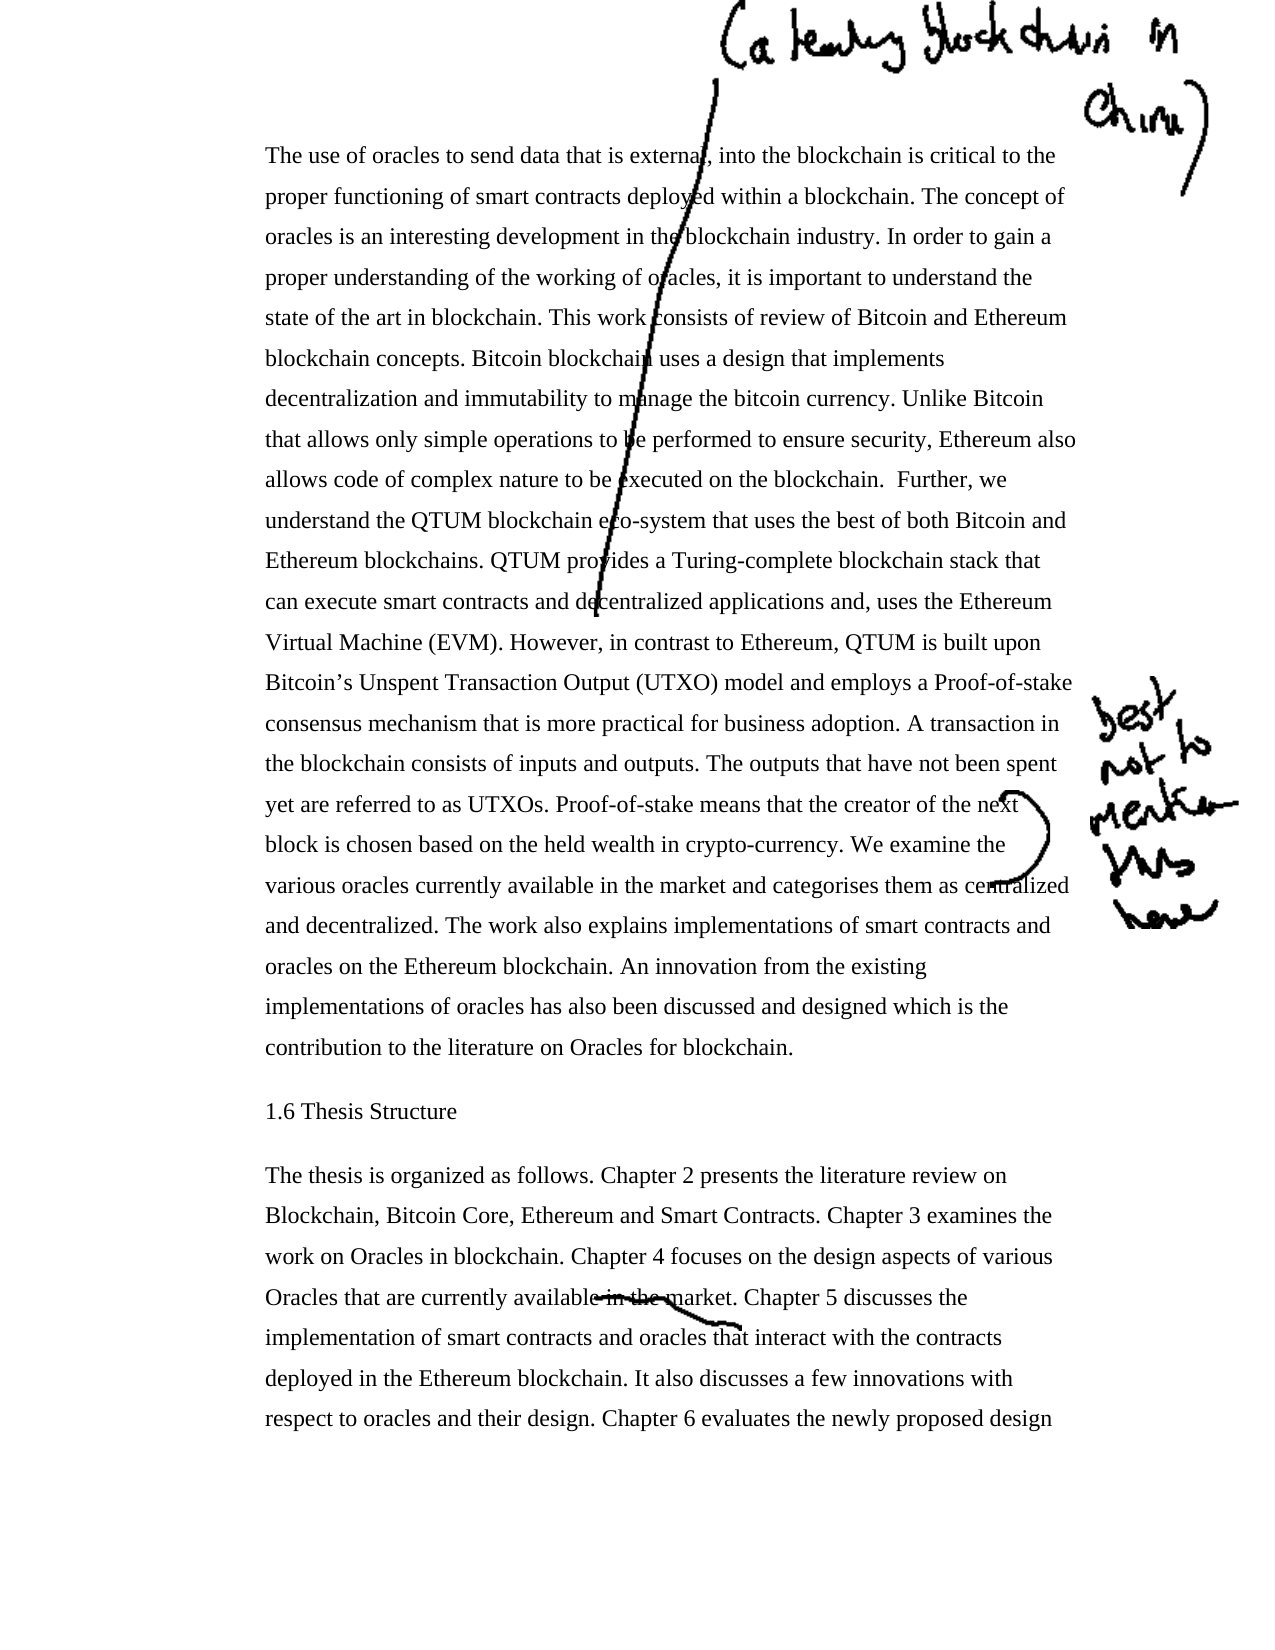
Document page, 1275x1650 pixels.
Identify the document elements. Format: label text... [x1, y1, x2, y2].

text The thesis is organized as follows. Chapter 2 presents the literature review on Blockchain, Bitcoin Core, Ethereum and Smart Contracts. Chapter 3 examines the work on Oracles in blockchain. Chapter 4 focuses on the design aspects of various Oracles that are currently available in the market. Chapter 5 discusses the implementation of smart contracts and oracles that interact with the contracts deployed in the Ethereum blockchain. It also discusses a few innovations with respect to oracles and their design. Chapter 6 evaluates the newly proposed design [265, 1161, 1078, 1432]
subtitle 1.6 Thesis Structure [265, 1097, 1126, 1124]
text The use of oracles to send data that is external, into the blockchain is critical to the proper functioning of smart contracts deployed within a blockchain. The concept of oracles is an interesting development in the blockchain industry. In order to gain a proper understanding of the working of oracles, it is important to understand the state of the art in blockchain. This work consists of review of Bitcoin and Ethereum blockchain concepts. Bitcoin blockchain uses a design that implements decentralization and immutability to manage the bitcoin currency. Unlike Bitcoin that allows only simple operations to be performed to ensure security, Ethereum also allows code of complex nature to be executed on the blockchain. Further, we understand the QTUM blockchain eco-system that uses the best of both Bitcoin and Ethereum blockchains. QTUM provides a Turing-complete blockchain stack that can execute smart contracts and decentralized applications and, uses the Ethereum Virtual Machine (EVM). However, in contrast to Ethereum, QTUM is built upon Bitcoin’s Unspent Transaction Output (UTXO) model and employs a Proof-of-stake consensus mechanism that is more practical for business adoption. A transaction in the blockchain consists of inputs and outputs. The outputs that have not been spent yet are referred to as UTXOs. Proof-of-stake means that the creator of the next block is chosen based on the held wealth in crypto-currency. We examine the various oracles currently available in the market and categorises them as centralized and decentralized. The work also explains implementations of smart contracts and oracles on the Ethereum blockchain. An innovation from the existing implementations of oracles has also been discussed and designed which is the contribution to the literature on Oracles for blockchain. [265, 141, 1078, 1060]
